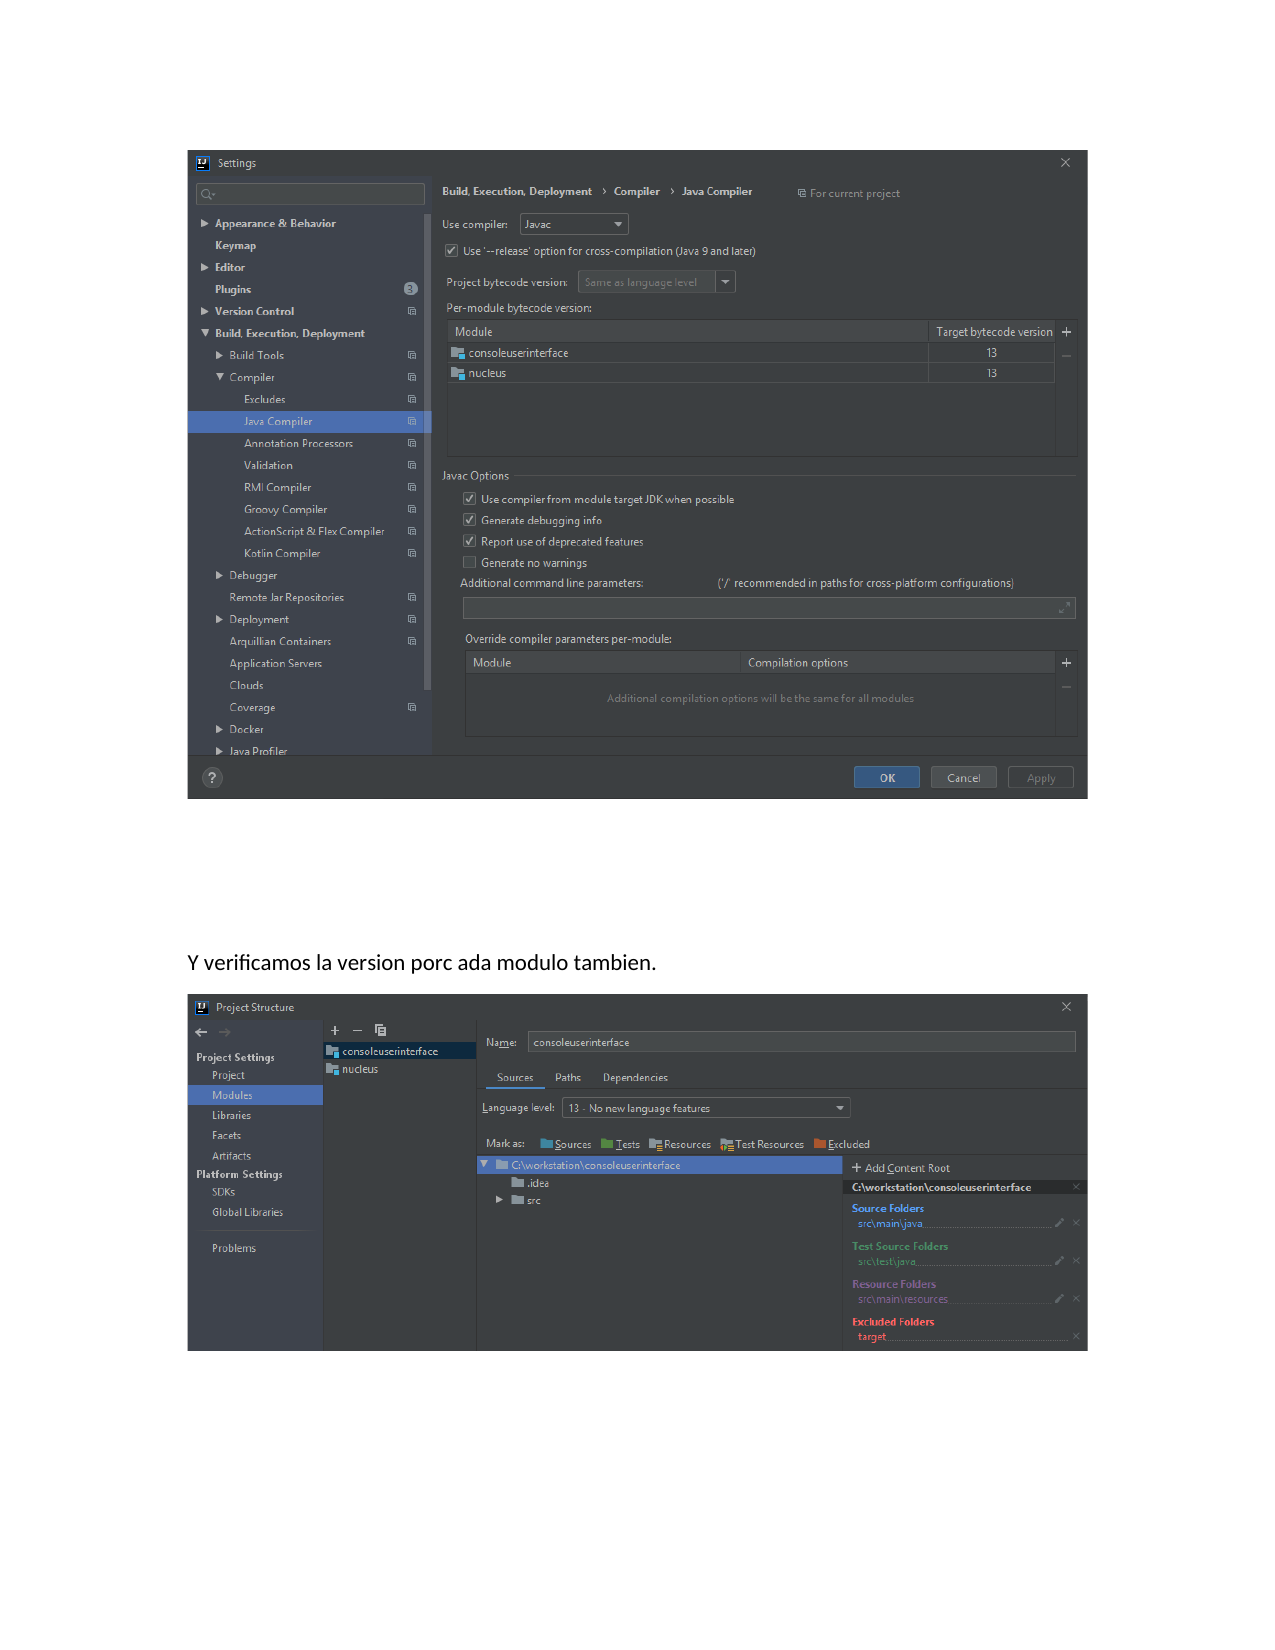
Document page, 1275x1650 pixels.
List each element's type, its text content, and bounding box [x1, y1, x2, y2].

text Y verificamos la version porc ada modulo tambien. [187, 948, 1087, 976]
picture [187, 150, 1088, 799]
picture [187, 994, 1088, 1351]
